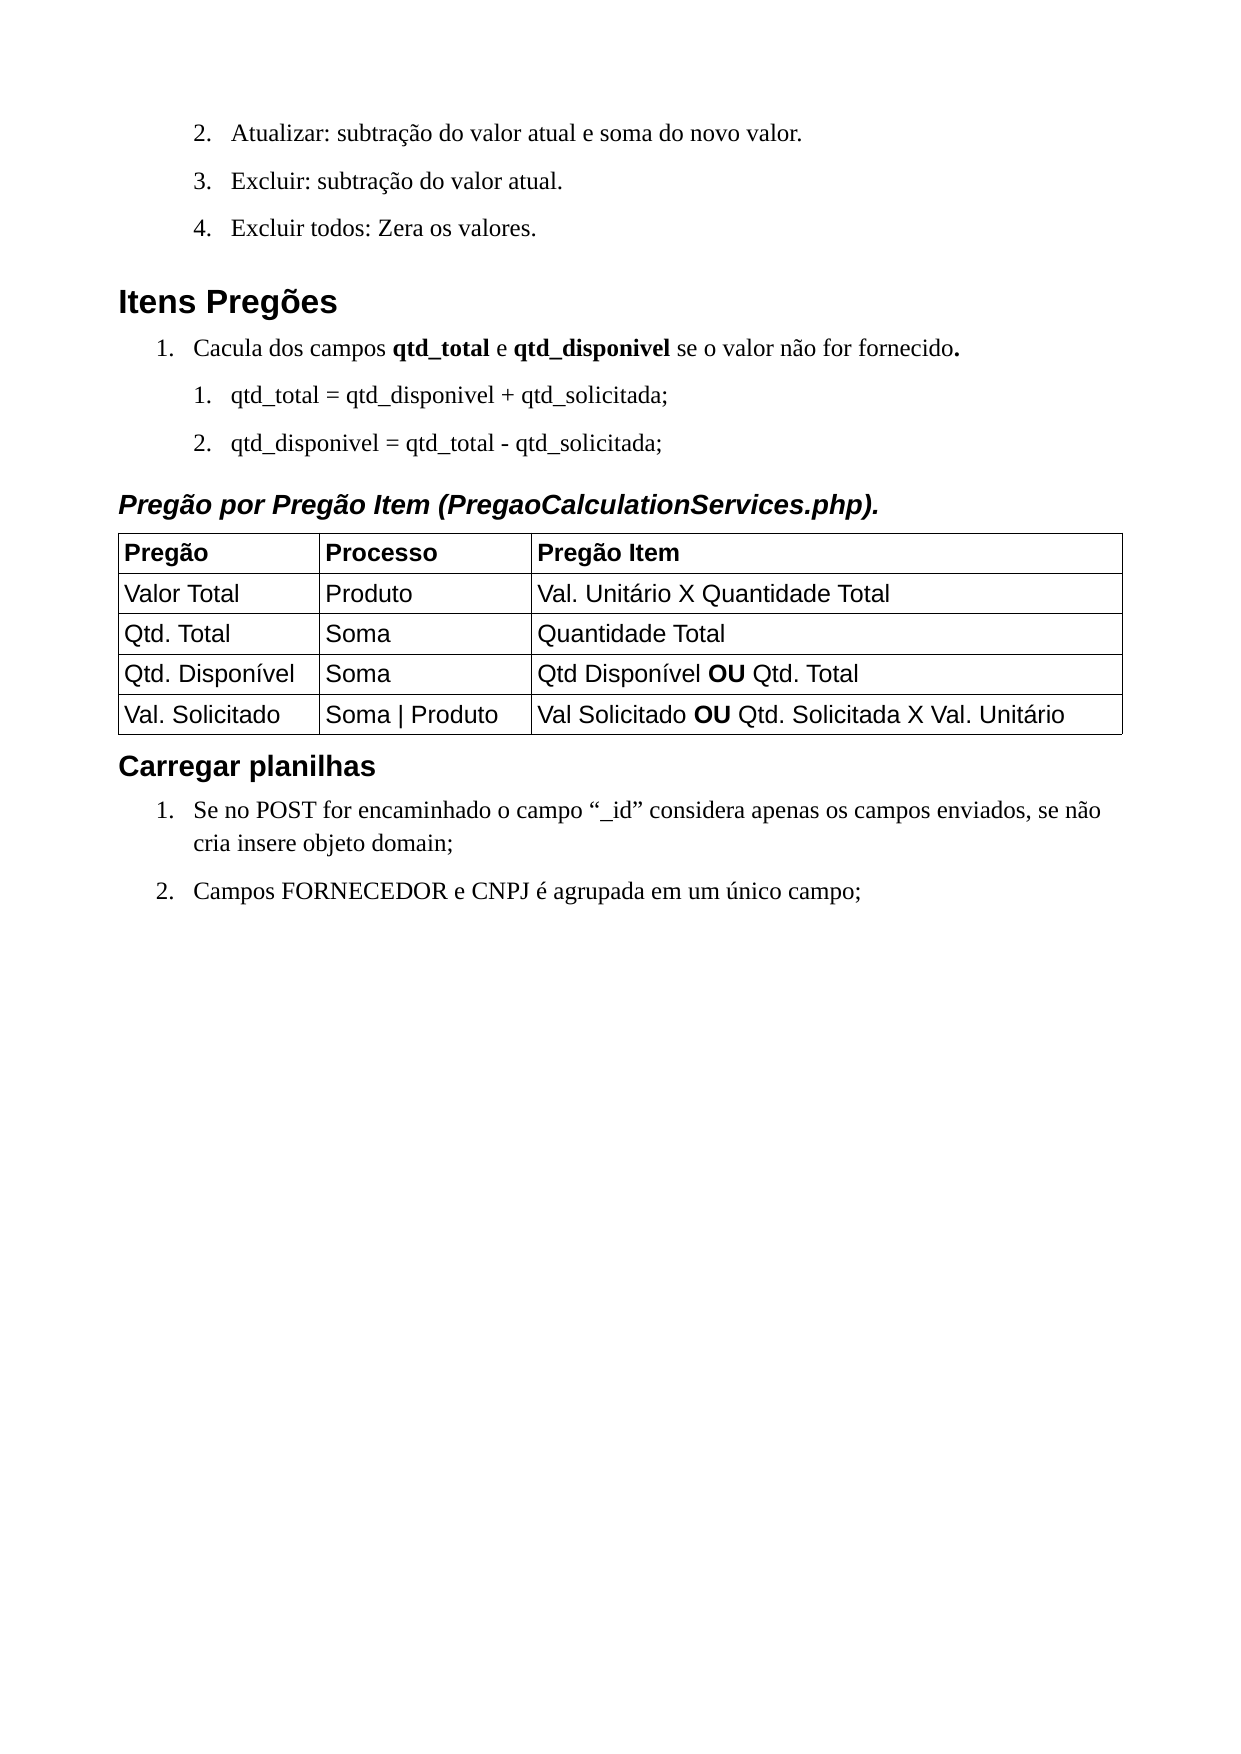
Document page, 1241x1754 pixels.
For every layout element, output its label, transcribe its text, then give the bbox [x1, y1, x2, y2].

table_header Pregão Item [532, 534, 1122, 573]
list Campos FORNECEDOR e CNPJ é agrupada em um único campo; [156, 876, 1122, 904]
list Atualizar: subtração do valor atual e soma do novo valor. [193, 118, 1122, 147]
list Cacula dos campos qtd_total e qtd_disponivel se o valor não for fornecido. [156, 333, 1122, 362]
table_cell Qtd. Disponível [119, 655, 319, 694]
subtitle Pregão por Pregão Item (PregaoCalculationServices.php). [118, 488, 1122, 520]
table_cell Produto [320, 574, 531, 613]
table_cell Val Solicitado OU Qtd. Solicitada X Val. Unitário [532, 695, 1122, 734]
table_cell Qtd. Total [119, 614, 319, 653]
table_header Pregão [119, 534, 319, 573]
list qtd_total = qtd_disponivel + qtd_solicitada; [193, 381, 1122, 409]
list Excluir todos: Zera os valores. [193, 213, 1122, 242]
table_cell Qtd Disponível OU Qtd. Total [532, 655, 1122, 694]
list qtd_disponivel = qtd_total - qtd_solicitada; [193, 428, 1122, 457]
table_cell Soma | Produto [320, 695, 531, 734]
table_cell Valor Total [119, 574, 319, 613]
table_cell Val. Solicitado [119, 695, 319, 734]
table_header Processo [320, 534, 531, 573]
table_cell Val. Unitário X Quantidade Total [532, 574, 1122, 613]
table_cell Soma [320, 614, 531, 653]
subtitle Carregar planilhas [118, 749, 1122, 783]
table_cell Soma [320, 655, 531, 694]
list Excluir: subtração do valor atual. [193, 166, 1122, 194]
table_cell Quantidade Total [532, 614, 1122, 653]
list Se no POST for encaminhado o campo “_id” considera apenas os campos enviados, se não cria insere objeto domain; [156, 795, 1122, 857]
subtitle Itens Pregões [118, 282, 1122, 320]
